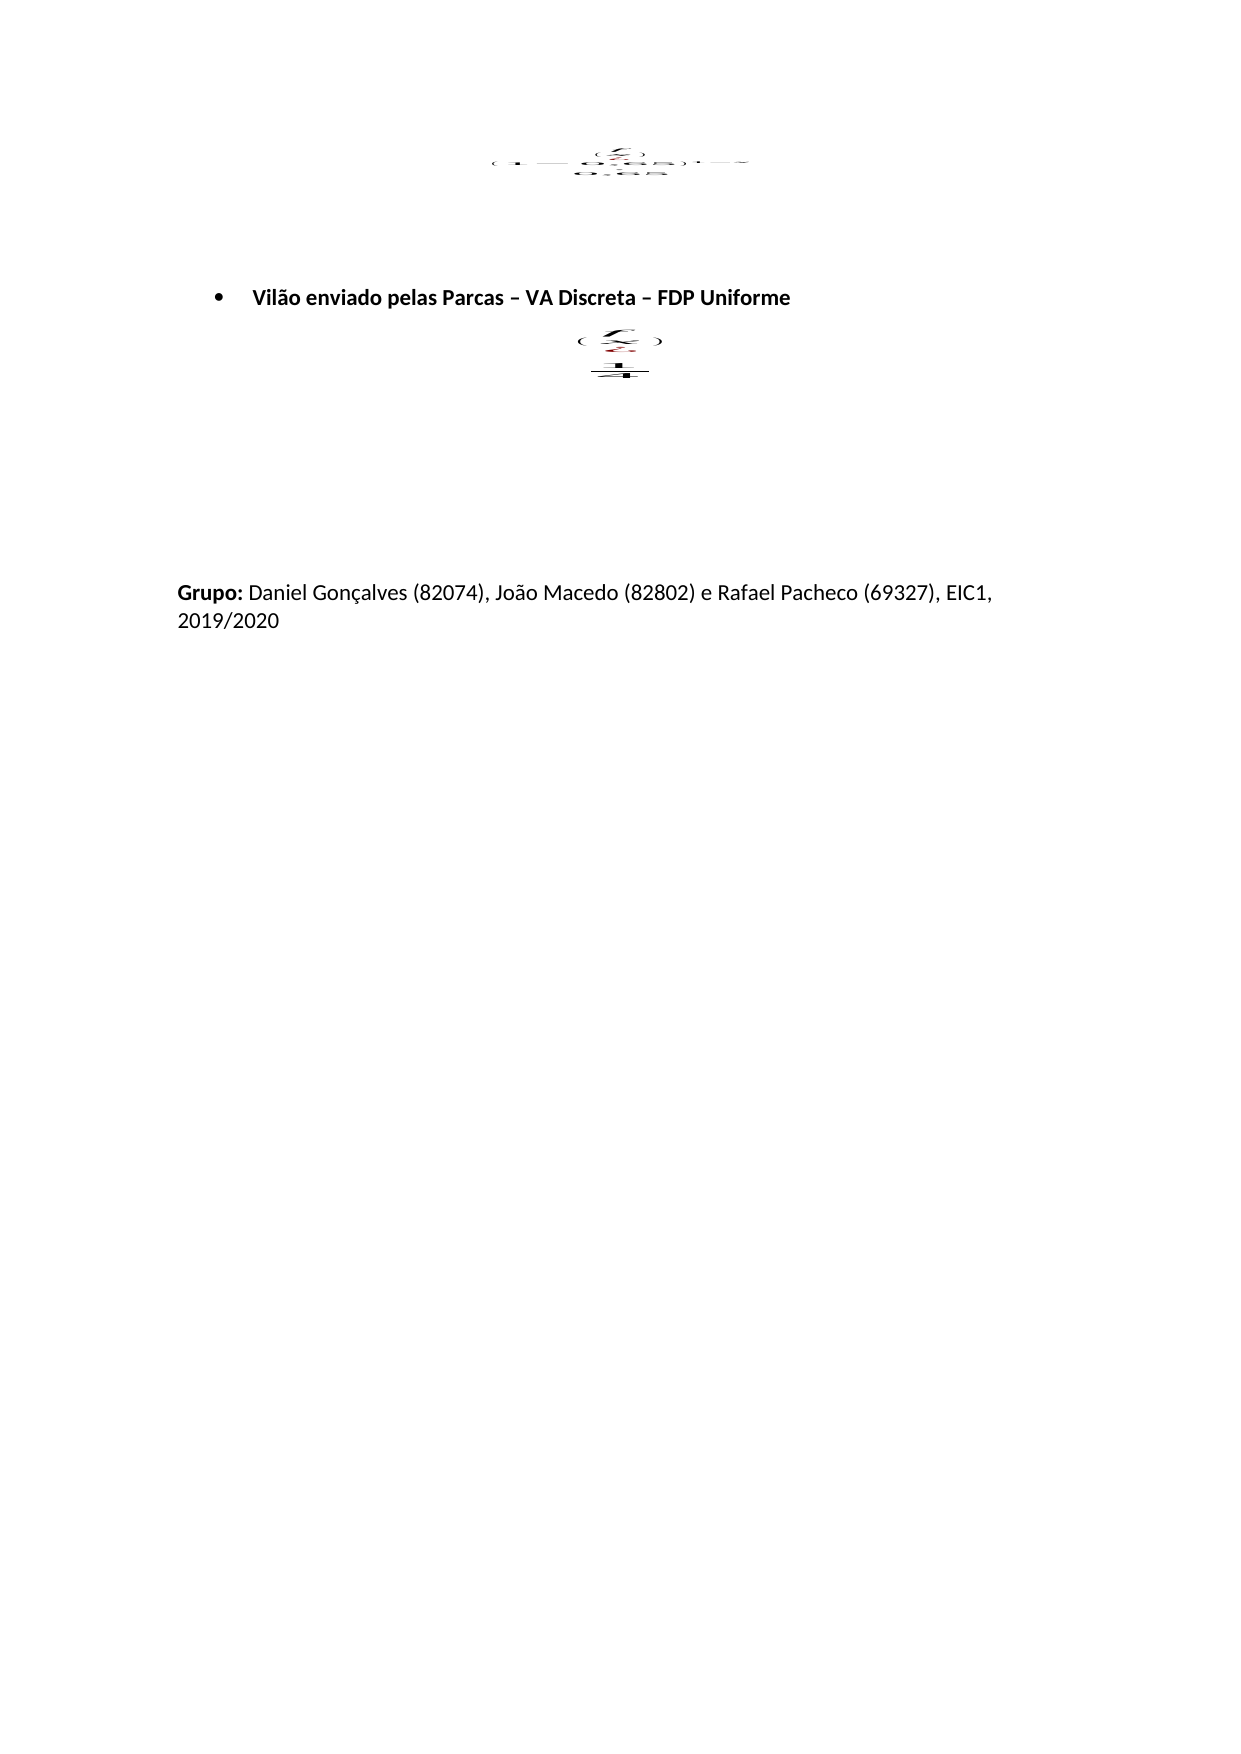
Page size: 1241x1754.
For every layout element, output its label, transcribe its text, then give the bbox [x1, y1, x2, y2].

text Grupo: Daniel Gonçalves (82074), João Macedo (82802) e Rafael Pacheco (69327), EIC1, 2019/2020 [177, 578, 1063, 635]
list Vilão enviado pelas Parcas – VA Discreta – FDP Uniforme [215, 283, 1063, 311]
